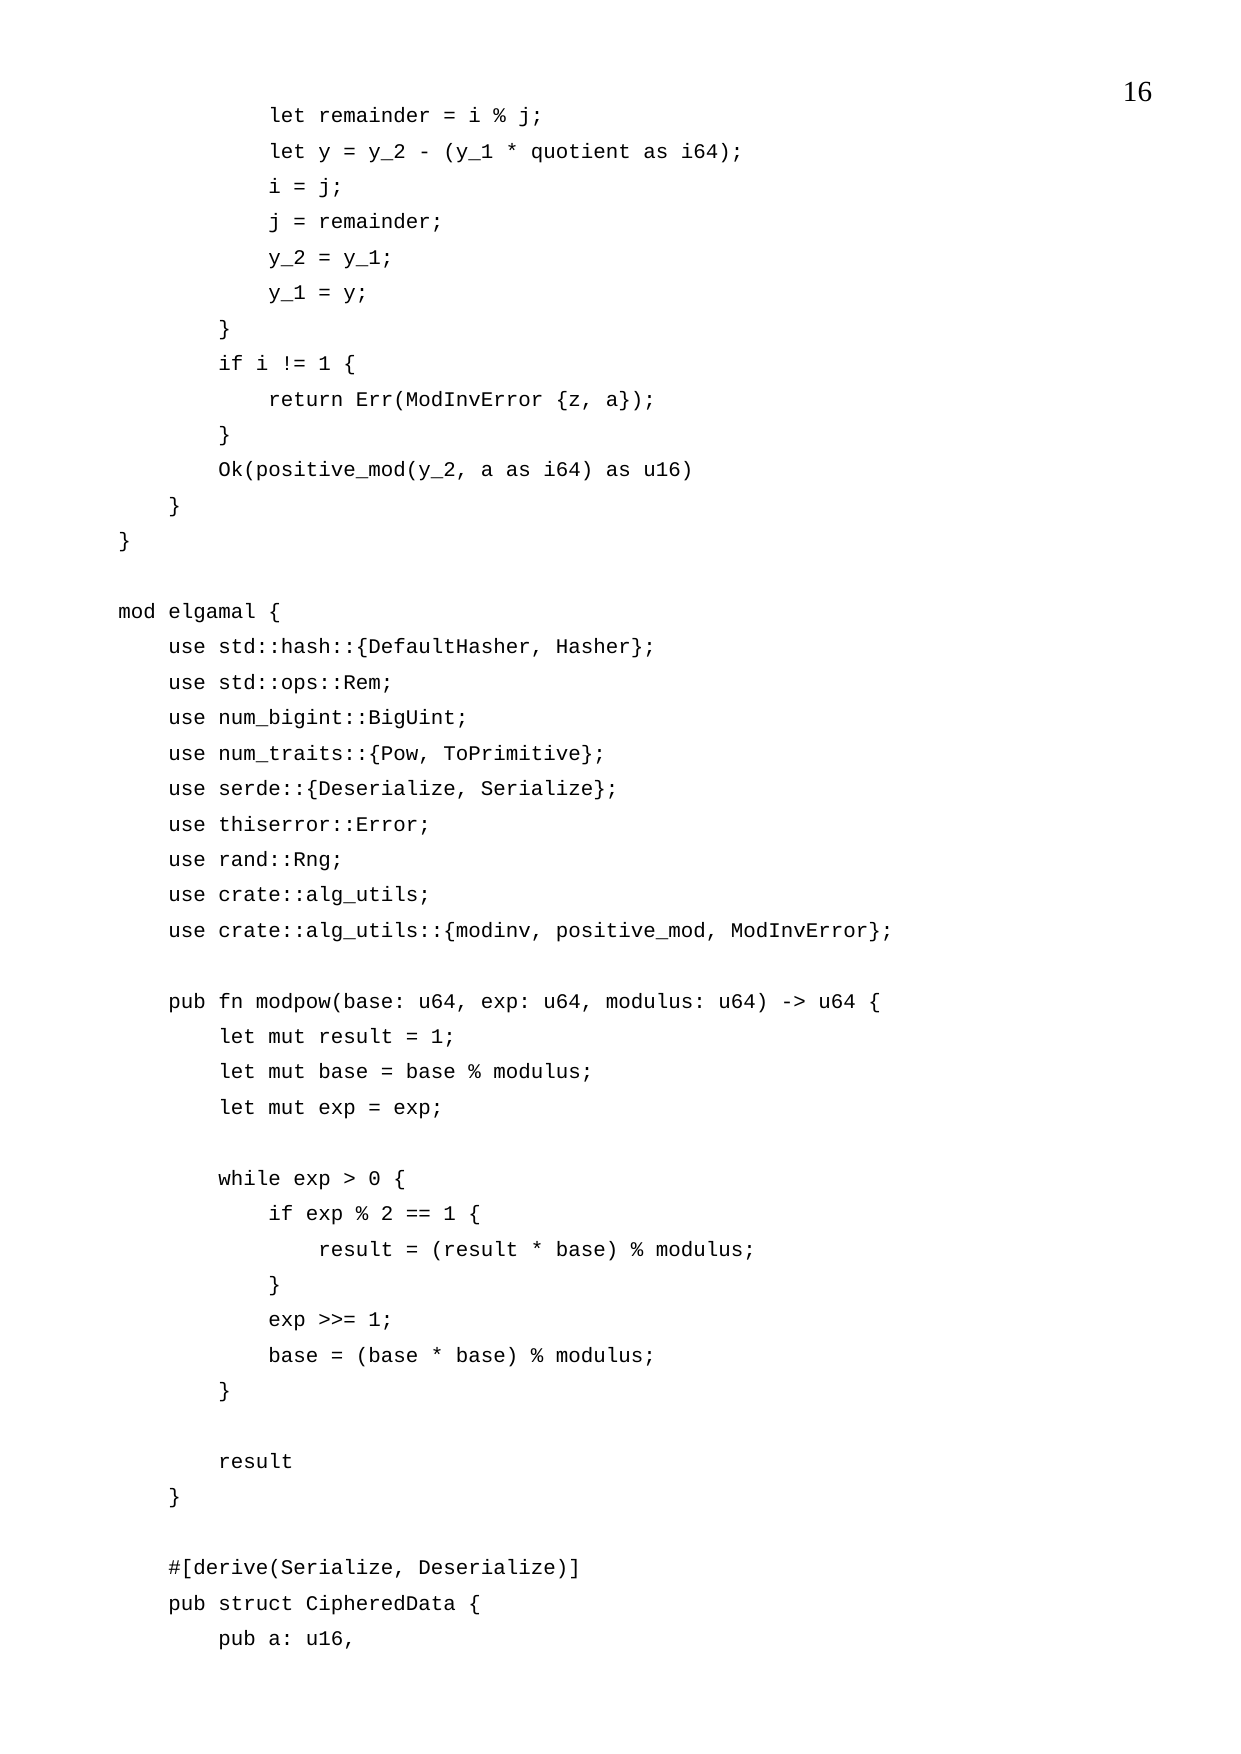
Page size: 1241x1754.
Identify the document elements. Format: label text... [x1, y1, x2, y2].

text #[derive(Serialize, Deserialize)] [118, 1557, 1122, 1581]
text pub a: u16, [118, 1628, 1122, 1652]
text } [118, 495, 1122, 518]
text } [118, 318, 1122, 341]
text mod elgamal { [118, 601, 1122, 625]
text use crate::alg_utils; [118, 884, 1122, 908]
text use serde::{Deserialize, Serialize}; [118, 778, 1122, 802]
text return Err(ModInvError {z, a}); [118, 388, 1122, 412]
text use crate::alg_utils::{modinv, positive_mod, ModInvError}; [118, 920, 1122, 943]
text } [118, 1380, 1122, 1404]
text pub fn modpow(base: u64, exp: u64, modulus: u64) -> u64 { [118, 991, 1122, 1014]
text j = remainder; [118, 211, 1122, 235]
text let mut result = 1; [118, 1026, 1122, 1050]
text pub struct CipheredData { [118, 1593, 1122, 1616]
text use num_traits::{Pow, ToPrimitive}; [118, 743, 1122, 766]
text } [118, 1486, 1122, 1510]
text exp >>= 1; [118, 1309, 1122, 1333]
text } [118, 1274, 1122, 1298]
text if i != 1 { [118, 353, 1122, 377]
text y_1 = y; [118, 282, 1122, 306]
text let remainder = i % j; [118, 105, 1122, 129]
text y_2 = y_1; [118, 247, 1122, 271]
text use rand::Rng; [118, 849, 1122, 873]
text result [118, 1451, 1122, 1475]
text if exp % 2 == 1 { [118, 1203, 1122, 1227]
text while exp > 0 { [118, 1168, 1122, 1191]
text let mut base = base % modulus; [118, 1061, 1122, 1085]
text } [118, 424, 1122, 448]
text base = (base * base) % modulus; [118, 1345, 1122, 1368]
text use std::hash::{DefaultHasher, Hasher}; [118, 636, 1122, 660]
text let mut exp = exp; [118, 1097, 1122, 1121]
text i = j; [118, 176, 1122, 200]
text Ok(positive_mod(y_2, a as i64) as u16) [118, 459, 1122, 483]
text use std::ops::Rem; [118, 672, 1122, 696]
text use thiserror::Error; [118, 813, 1122, 837]
text } [118, 530, 1122, 554]
text use num_bigint::BigUint; [118, 707, 1122, 731]
text result = (result * base) % modulus; [118, 1238, 1122, 1262]
text let y = y_2 - (y_1 * quotient as i64); [118, 141, 1122, 164]
